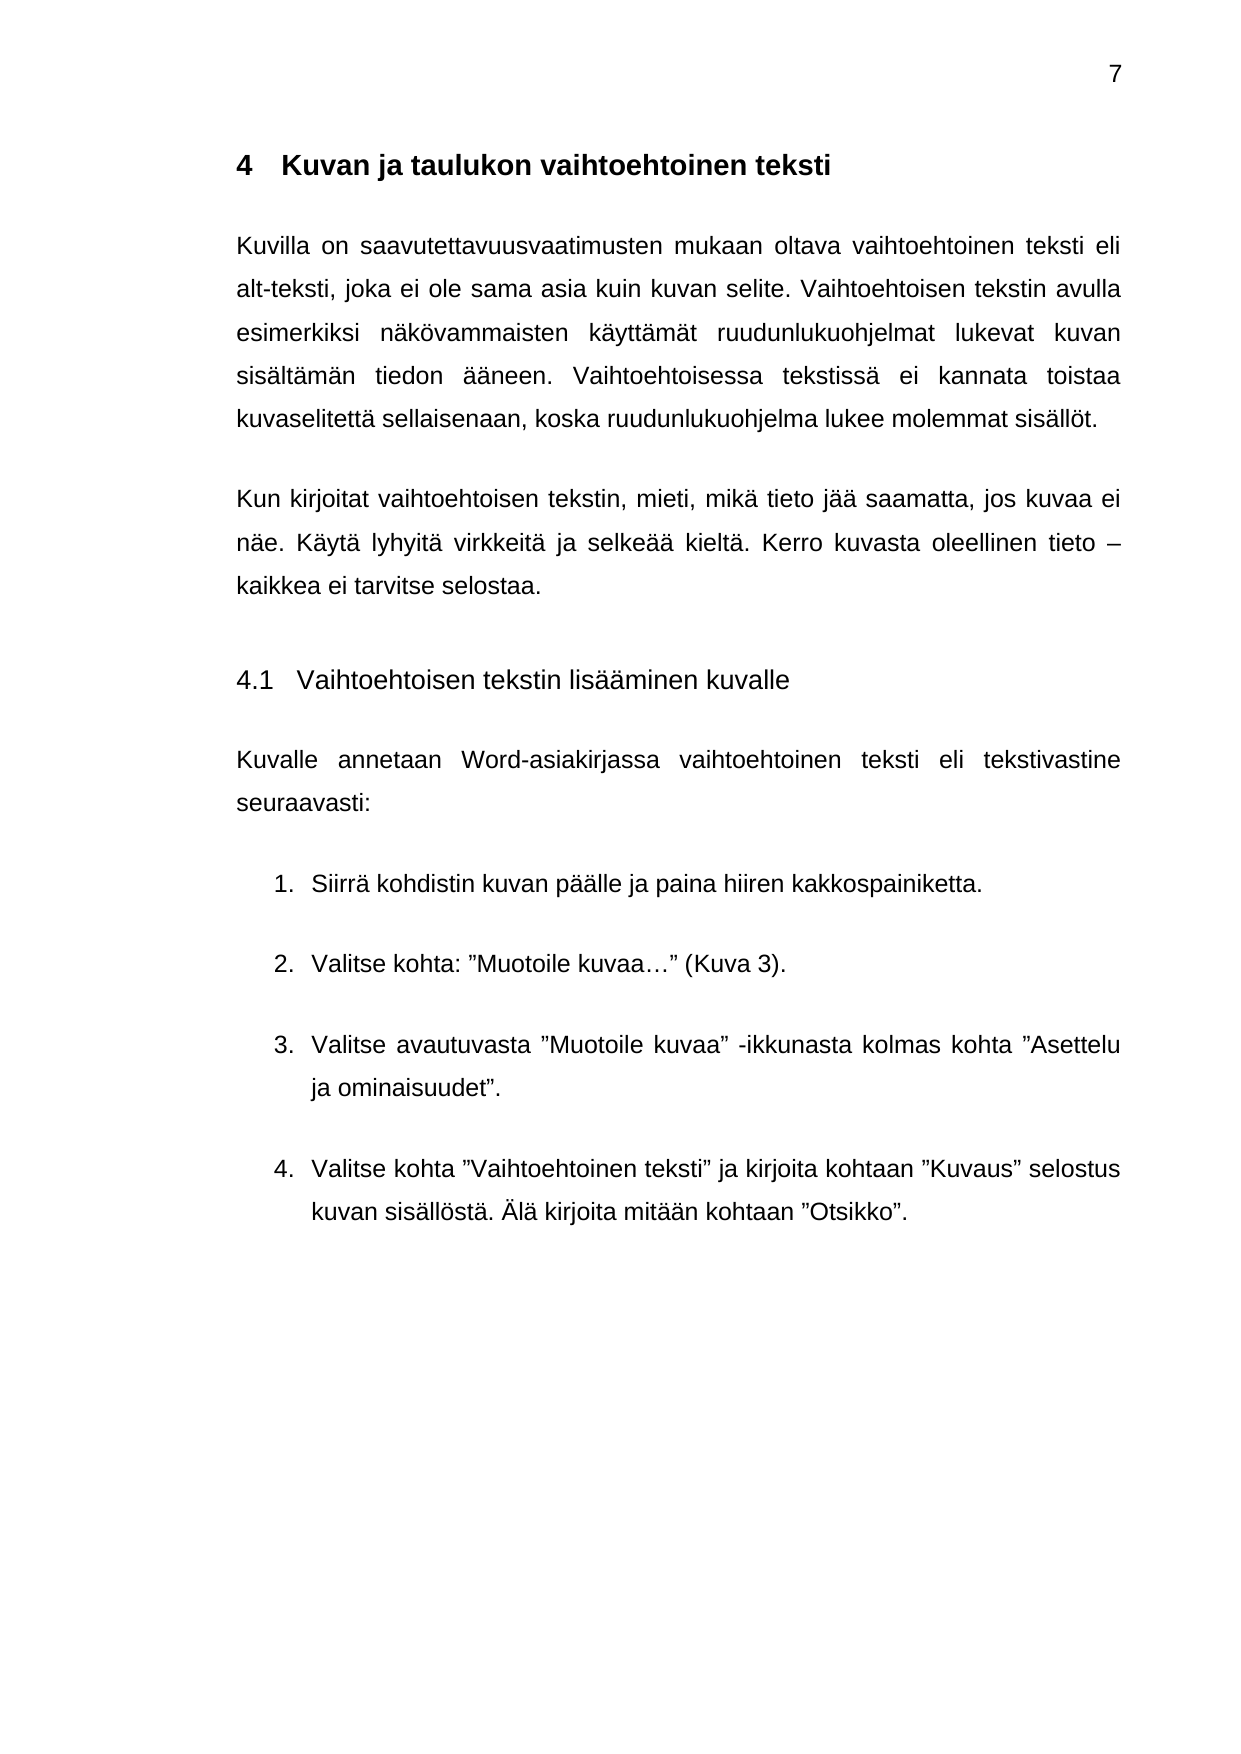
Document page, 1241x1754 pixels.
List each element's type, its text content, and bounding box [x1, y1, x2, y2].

subtitle Vaihtoehtoisen tekstin lisääminen kuvalle [236, 664, 1122, 695]
text Kuvilla on saavutettavuusvaatimusten mukaan oltava vaihtoehtoinen teksti eli alt-teksti, joka ei ole sama asia kuin kuvan selite. Vaihtoehtoisen tekstin avulla esimerkiksi näkövammaisten käyttämät ruudunlukuohjelmat lukevat kuvan sisältämän tiedon ääneen. Vaihtoehtoisessa tekstissä ei kannata toistaa kuvaselitettä sellaisenaan, koska ruudunlukuohjelma lukee molemmat sisällöt. [236, 231, 1122, 432]
list Valitse kohta ”Vaihtoehtoinen teksti” ja kirjoita kohtaan ”Kuvaus” selostus kuvan sisällöstä. Älä kirjoita mitään kohtaan ”Otsikko”. [274, 1154, 1122, 1226]
text Kuvalle annetaan Word-asiakirjassa vaihtoehtoinen teksti eli tekstivastine seuraavasti: [236, 745, 1122, 817]
text Kun kirjoitat vaihtoehtoisen tekstin, mieti, mikä tieto jää saamatta, jos kuvaa ei näe. Käytä lyhyitä virkkeitä ja selkeää kieltä. Kerro kuvasta oleellinen tieto – kaikkea ei tarvitse selostaa. [236, 484, 1122, 599]
list Siirrä kohdistin kuvan päälle ja paina hiiren kakkospainiketta. [274, 869, 1122, 897]
list Valitse avautuvasta ”Muotoile kuvaa” -ikkunasta kolmas kohta ”Asettelu ja ominaisuudet”. [274, 1030, 1122, 1102]
subtitle Kuvan ja taulukon vaihtoehtoinen teksti [236, 148, 1122, 181]
list Valitse kohta: ”Muotoile kuvaa…” (Kuva 3). [274, 949, 1122, 978]
